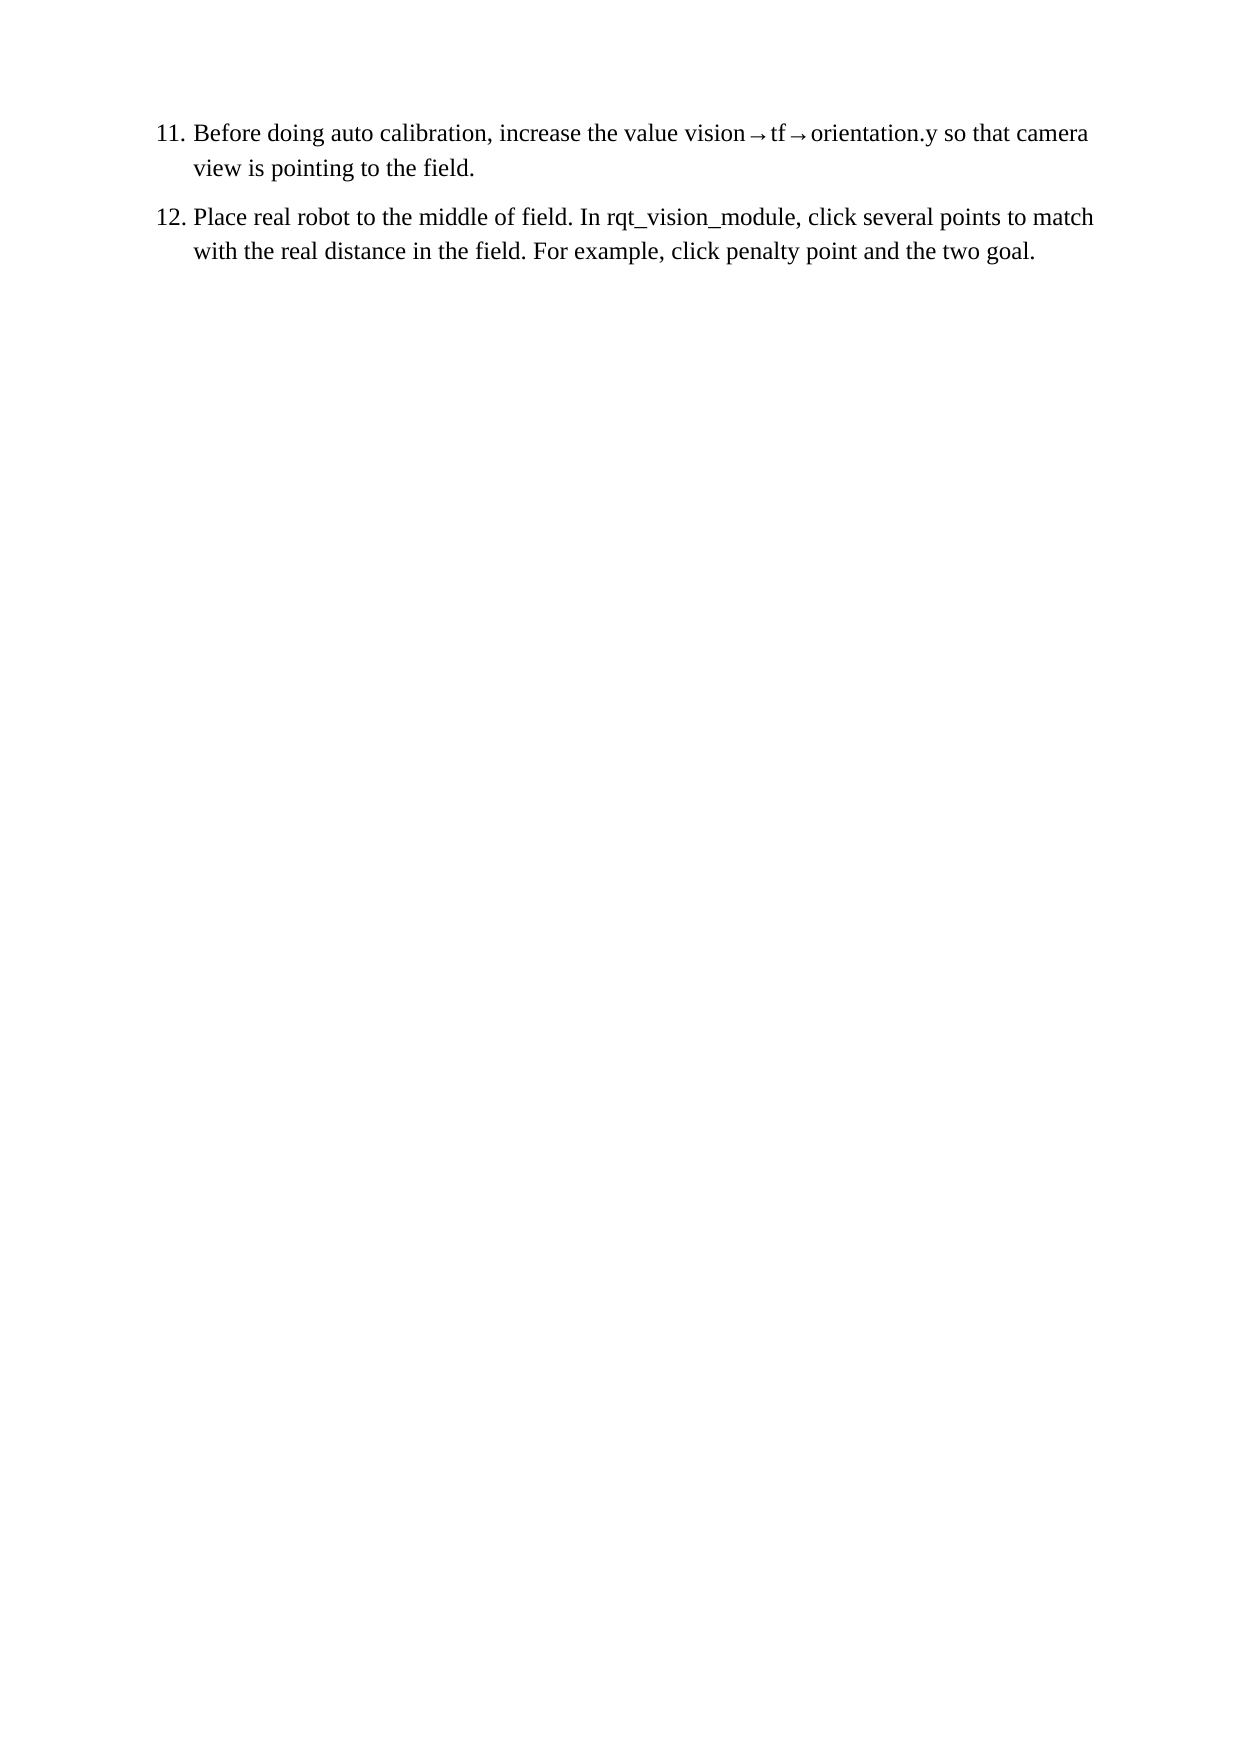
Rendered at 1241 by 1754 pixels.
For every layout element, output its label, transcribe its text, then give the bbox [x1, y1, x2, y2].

list Place real robot to the middle of field. In rqt_vision_module, click several points to match with the real distance in the field. For example, click penalty point and the two goal. [156, 202, 1122, 265]
list Before doing auto calibration, increase the value vision→tf→orientation.y so that camera view is pointing to the field. [156, 118, 1122, 181]
